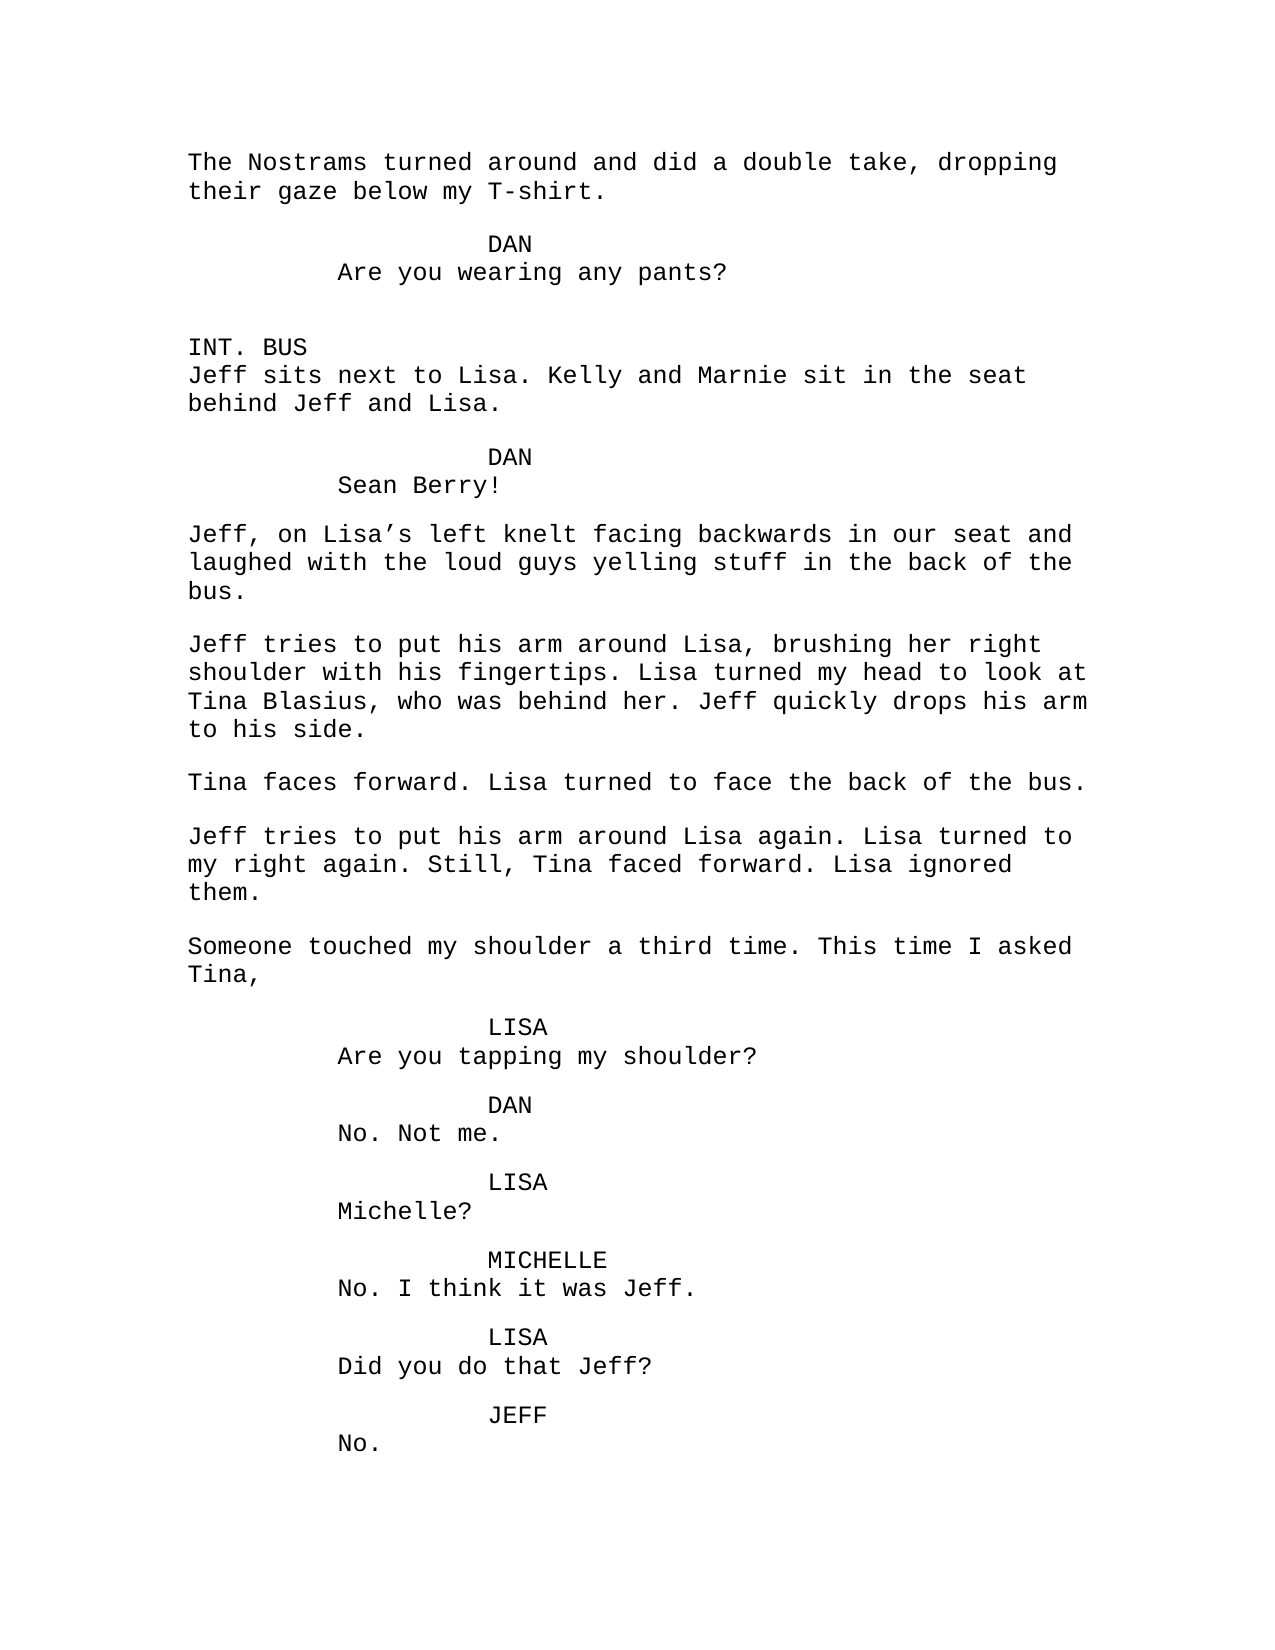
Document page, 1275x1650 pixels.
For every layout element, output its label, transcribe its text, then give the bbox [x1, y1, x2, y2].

text Jeff, on Lisa’s left knelt facing backwards in our seat and laughed with the loud guys yelling stuff in the back of the bus. [187, 522, 1087, 607]
text Did you do that Jeff? [337, 1353, 937, 1382]
text DAN [187, 444, 1087, 472]
text Are you tapping my shoulder? [337, 1043, 937, 1072]
text DAN [187, 1092, 1087, 1121]
text No. I think it was Jeff. [337, 1276, 937, 1304]
text Someone touched my shoulder a third time. This time I asked Tina, [187, 933, 1087, 990]
text Jeff tries to put his arm around Lisa, brushing her right shoulder with his fingertips. Lisa turned my head to look at Tina Blasius, who was behind her. Jeff quickly drops his arm to his side. [187, 632, 1087, 745]
text Jeff tries to put his arm around Lisa again. Lisa turned to my right again. Still, Tina faced forward. Lisa ignored them. [187, 823, 1087, 908]
text Jeff sits next to Lisa. Kelly and Marnie sit in the seat behind Jeff and Lisa. [187, 362, 1087, 419]
text LISA [187, 1170, 1087, 1198]
text The Nostrams turned around and did a double take, dropping their gaze below my T-shirt. [187, 150, 1087, 207]
text No. Not me. [337, 1121, 937, 1149]
subtitle INT. BUS [187, 334, 1087, 362]
text LISA [187, 1325, 1087, 1353]
text DAN [187, 232, 1087, 260]
text Are you wearing any pants? [337, 260, 937, 288]
text Tina faces forward. Lisa turned to face the back of the bus. [187, 770, 1087, 798]
text Sean Berry! [337, 472, 937, 501]
text MICHELLE [187, 1247, 1087, 1276]
text JEFF [187, 1402, 1087, 1431]
text No. [337, 1431, 937, 1459]
text Michelle? [337, 1198, 937, 1227]
text LISA [187, 1015, 1087, 1043]
